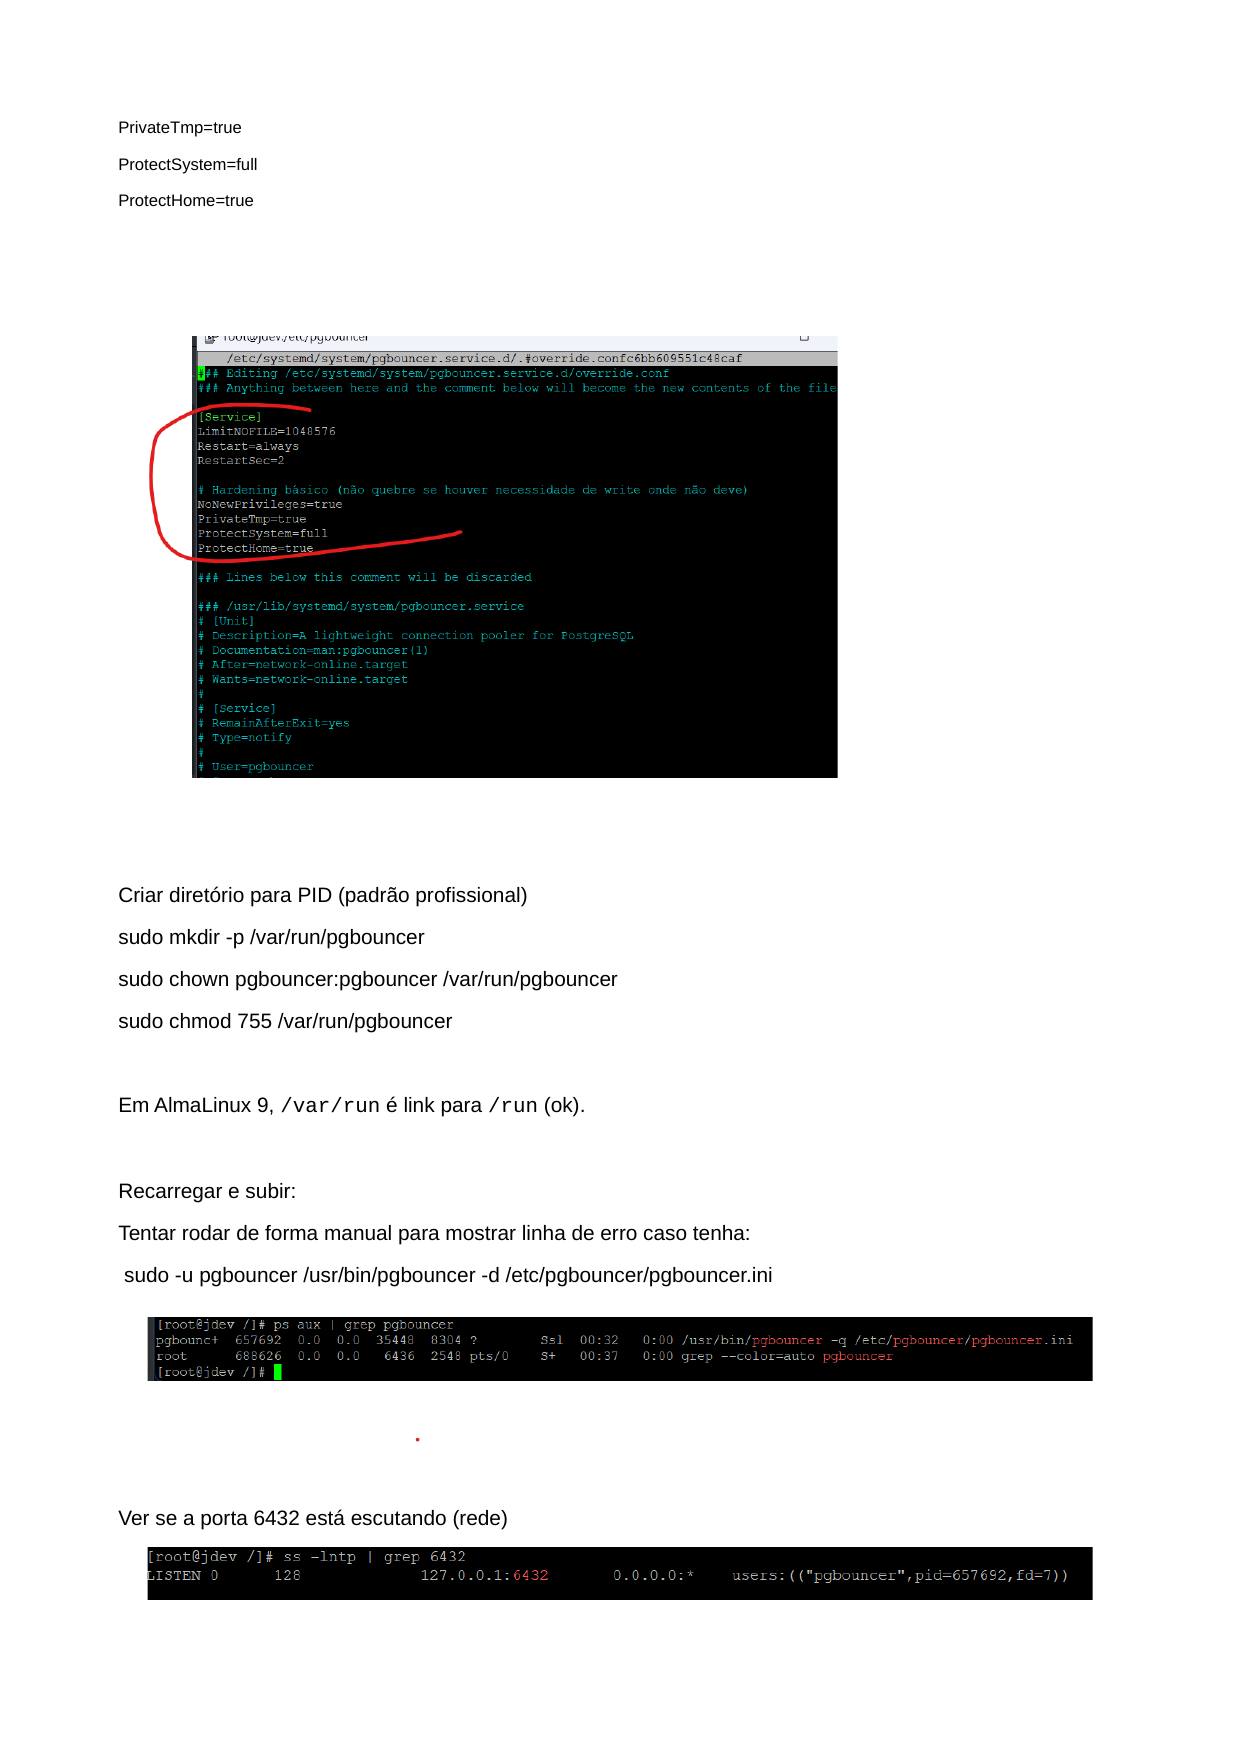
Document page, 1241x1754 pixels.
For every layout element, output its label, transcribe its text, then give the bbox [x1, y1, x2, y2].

text sudo mkdir -p /var/run/pgbouncer [118, 924, 1122, 948]
text Ver se a porta 6432 está escutando (rede) [118, 1505, 1122, 1529]
picture [147, 1317, 1093, 1442]
picture [147, 1547, 1093, 1600]
text sudo chown pgbouncer:pgbouncer /var/run/pgbouncer [118, 967, 1122, 991]
text Criar diretório para PID (padrão profissional) [118, 882, 1122, 906]
text Tentar rodar de forma manual para mostrar linha de erro caso tenha: [118, 1221, 1122, 1245]
text ProtectHome=true [118, 191, 1122, 210]
text sudo -u pgbouncer /usr/bin/pgbouncer -d /etc/pgbouncer/pgbouncer.ini [118, 1263, 1122, 1287]
text Em AlmaLinux 9, /var/run é link para /run (ok). [118, 1093, 1122, 1119]
text ProtectSystem=full [118, 155, 1122, 174]
picture [147, 336, 838, 778]
text sudo chmod 755 /var/run/pgbouncer [118, 1009, 1122, 1033]
text Recarregar e subir: [118, 1179, 1122, 1203]
text PrivateTmp=true [118, 118, 1122, 137]
